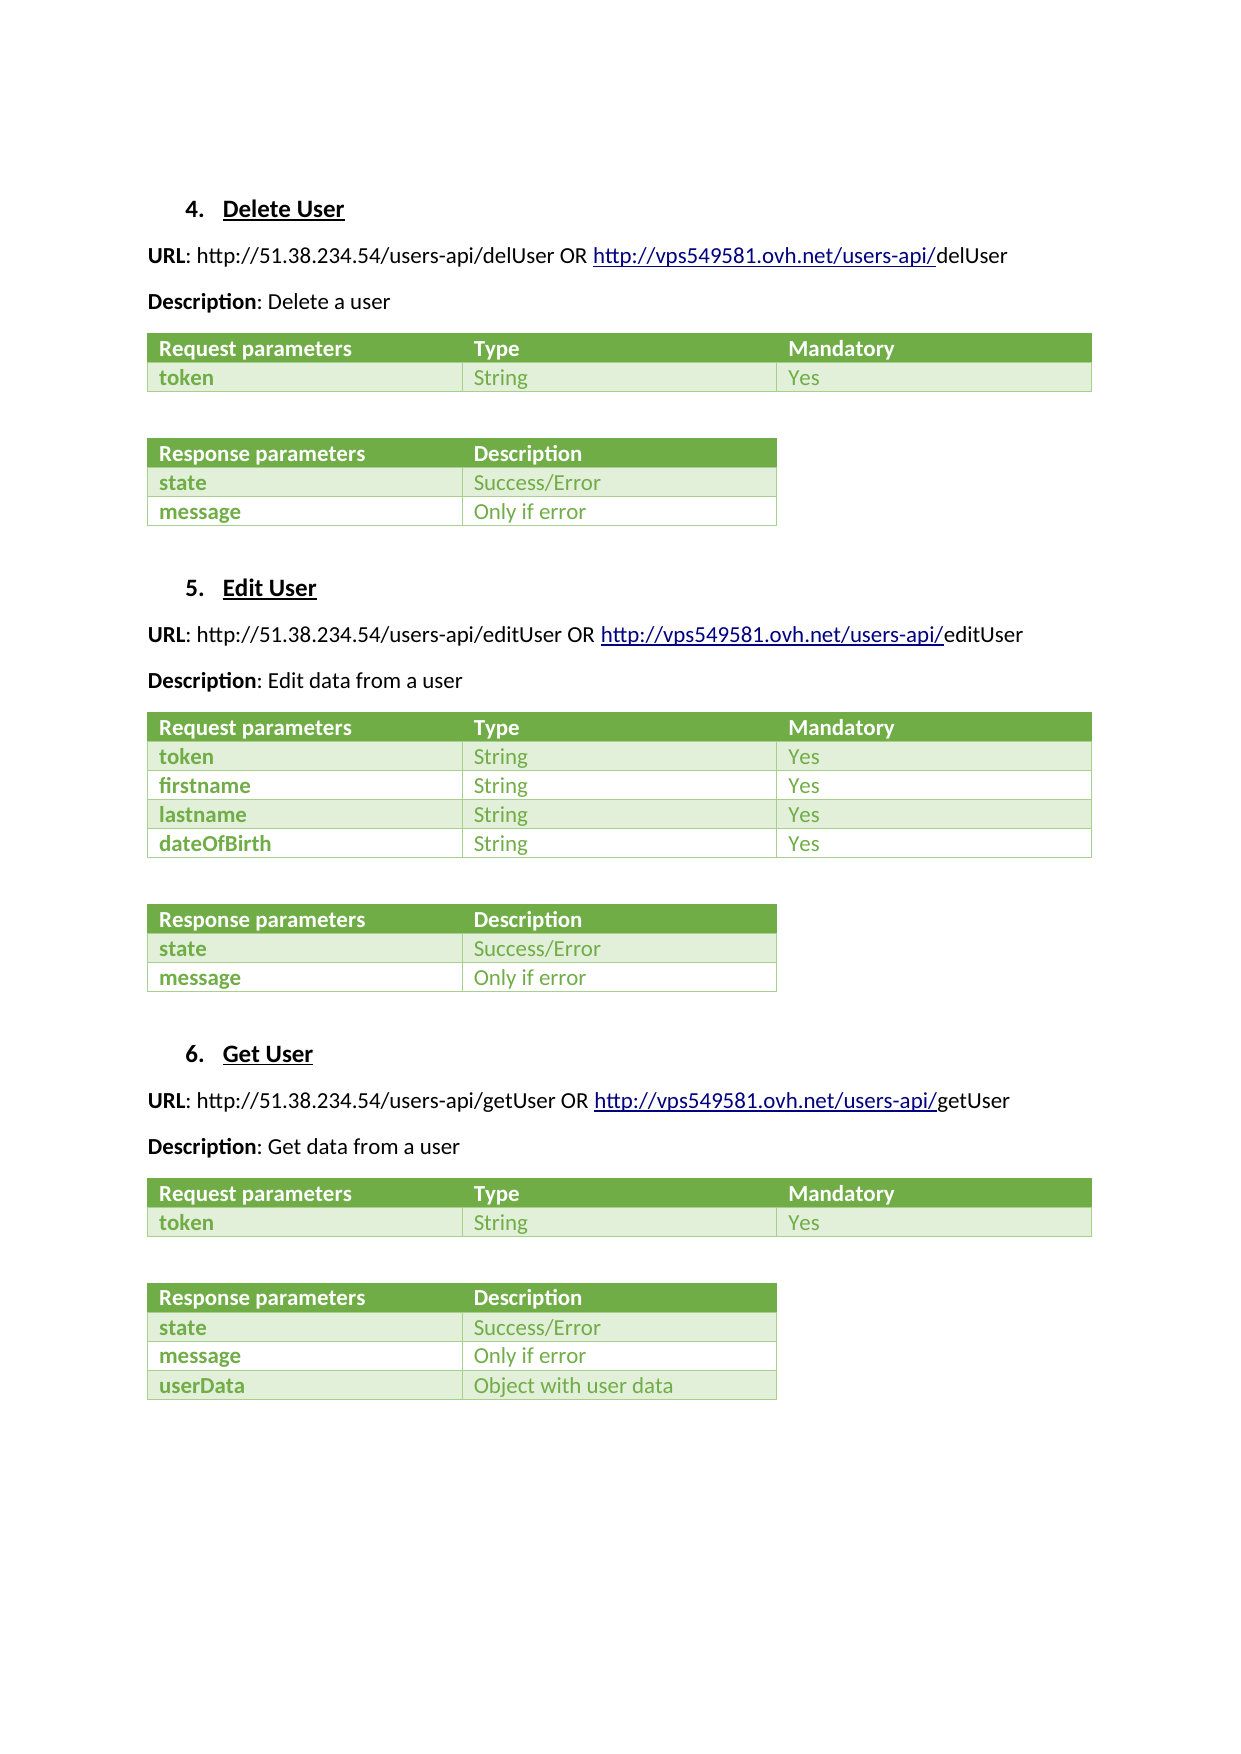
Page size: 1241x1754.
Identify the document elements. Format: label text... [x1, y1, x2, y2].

table_cell Yes [777, 771, 1091, 799]
table_cell Yes [777, 363, 1091, 391]
table_cell Yes [777, 800, 1091, 828]
table_cell String [463, 829, 776, 857]
table_header Type [462, 1179, 777, 1207]
table_cell dateOfBirth [148, 829, 462, 857]
table_cell message [148, 963, 462, 991]
table_cell String [463, 1208, 776, 1236]
text URL: http://51.38.234.54/users-api/delUser OR http://vps549581.ovh.net/users-api/delUser [148, 242, 1093, 270]
table_header Description [462, 905, 776, 933]
table_cell userData [148, 1371, 462, 1399]
table_header Request parameters [148, 713, 462, 741]
table_cell message [148, 497, 462, 525]
text URL: http://51.38.234.54/users-api/editUser OR http://vps549581.ovh.net/users-api/editUser [148, 620, 1093, 648]
table_header Response parameters [148, 905, 462, 933]
title Get User [185, 1038, 1093, 1068]
table_header Request parameters [148, 1179, 462, 1207]
table_cell String [463, 363, 776, 391]
table_cell Only if error [463, 497, 776, 525]
table_header Description [462, 439, 776, 467]
table_cell String [463, 742, 776, 770]
table_cell Only if error [463, 1342, 776, 1370]
text URL: http://51.38.234.54/users-api/getUser OR http://vps549581.ovh.net/users-api/getUser [148, 1086, 1093, 1114]
table_cell Yes [777, 1208, 1091, 1236]
table_cell token [148, 742, 462, 770]
title Edit User [185, 572, 1093, 602]
table_header Mandatory [777, 1179, 1091, 1207]
table_header Type [462, 334, 777, 362]
text Description: Get data from a user [148, 1132, 1093, 1160]
table_header Mandatory [777, 334, 1091, 362]
table_header Request parameters [148, 334, 462, 362]
table_cell token [148, 363, 462, 391]
table_header Response parameters [148, 439, 462, 467]
table_header Type [462, 713, 777, 741]
table_cell Success/Error [463, 468, 776, 496]
table_cell state [148, 934, 462, 962]
table_cell lastname [148, 800, 462, 828]
table_cell Success/Error [463, 934, 776, 962]
table_header Mandatory [777, 713, 1091, 741]
table_cell Success/Error [463, 1313, 776, 1341]
table_cell state [148, 1313, 462, 1341]
table_header Response parameters [148, 1284, 462, 1312]
table_cell String [463, 771, 776, 799]
table_cell Yes [777, 829, 1091, 857]
text Description: Edit data from a user [148, 666, 1093, 694]
table_cell message [148, 1342, 462, 1370]
table_cell Yes [777, 742, 1091, 770]
table_cell String [463, 800, 776, 828]
table_cell Object with user data [463, 1371, 776, 1399]
table_header Description [462, 1284, 776, 1312]
table_cell token [148, 1208, 462, 1236]
table_cell Only if error [463, 963, 776, 991]
table_cell firstname [148, 771, 462, 799]
title Delete User [185, 193, 1093, 224]
text Description: Delete a user [148, 287, 1093, 315]
table_cell state [148, 468, 462, 496]
